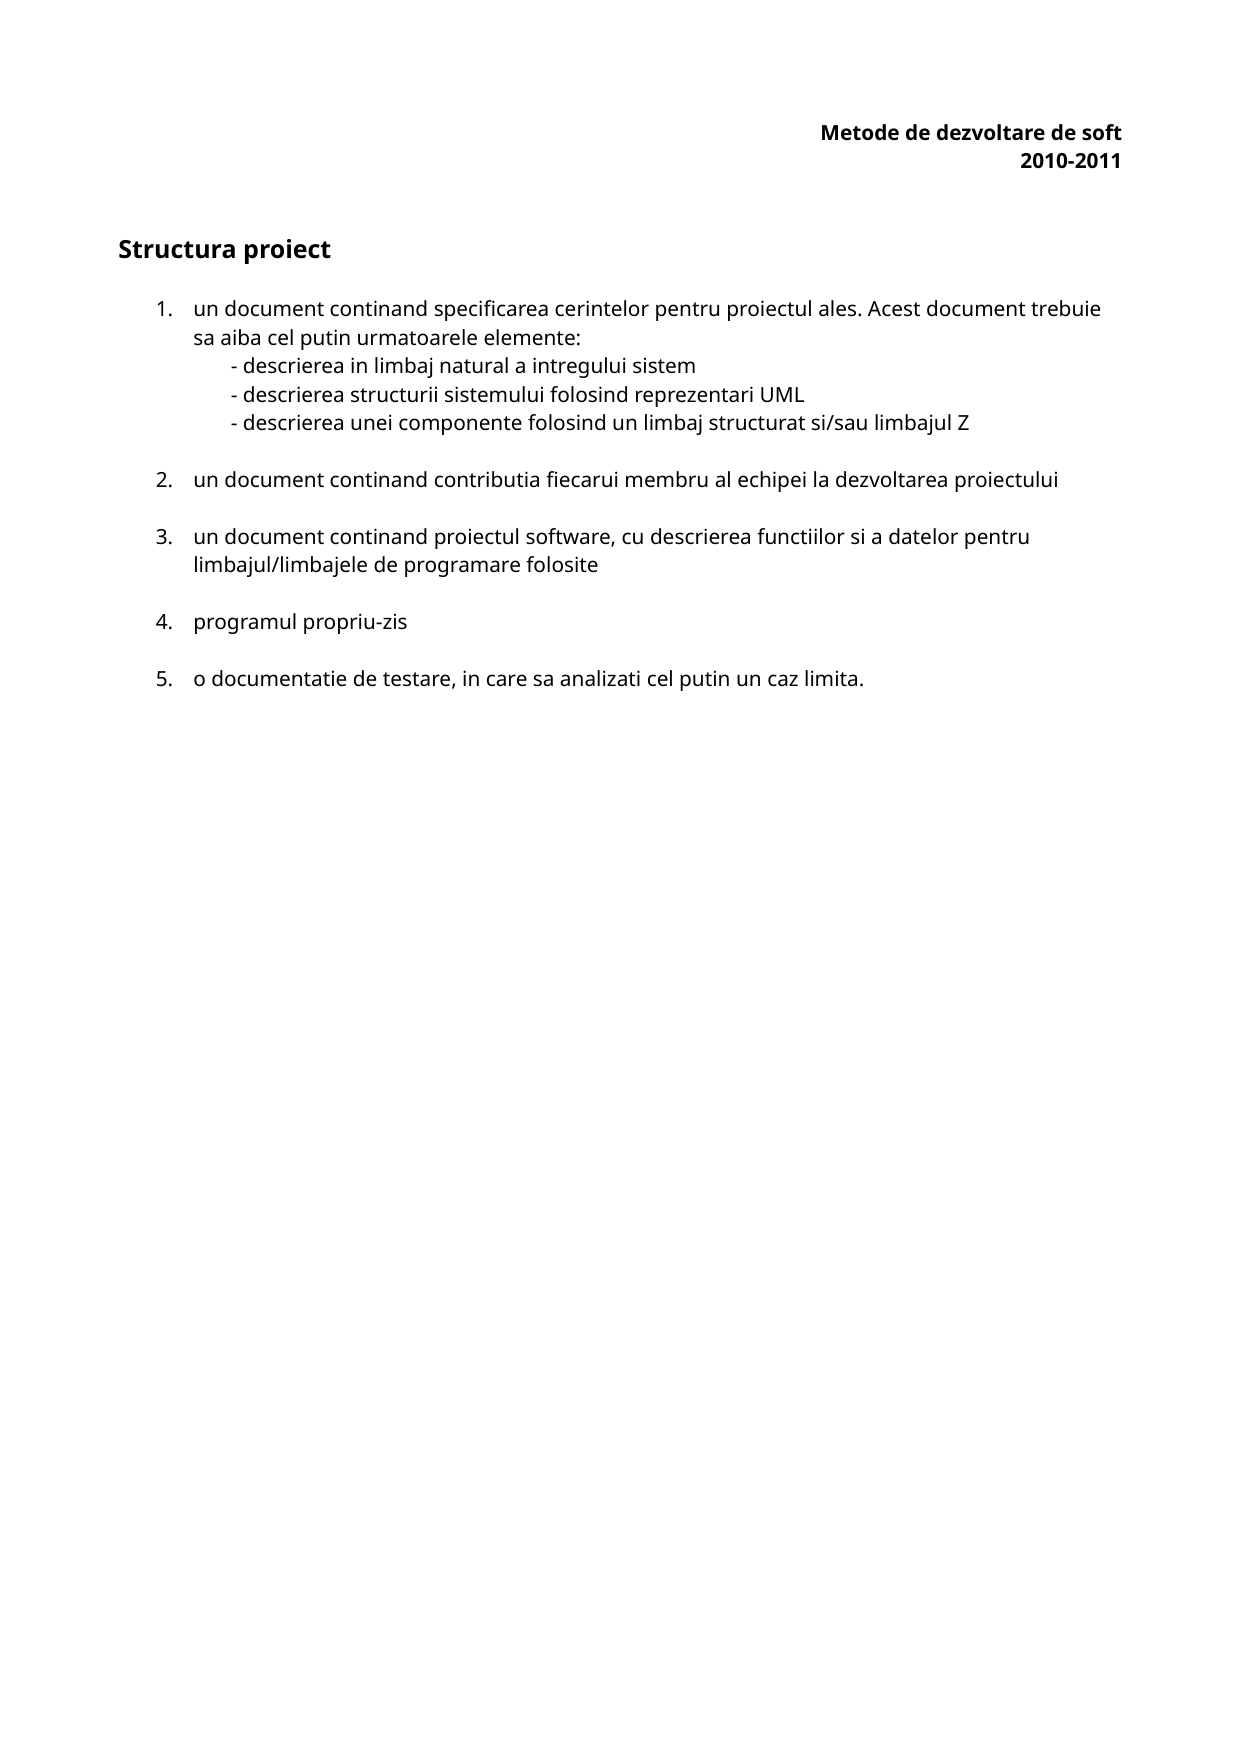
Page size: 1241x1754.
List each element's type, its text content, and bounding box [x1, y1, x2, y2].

list - descrierea in limbaj natural a intregului sistem [193, 351, 1122, 380]
list un document continand contributia fiecarui membru al echipei la dezvoltarea proiectului [156, 465, 1122, 493]
text Metode de dezvoltare de soft [118, 118, 1122, 147]
list - descrierea unei componente folosind un limbaj structurat si/sau limbajul Z [193, 408, 1122, 437]
text 2010-2011 [118, 147, 1122, 175]
list - descrierea structurii sistemului folosind reprezentari UML [193, 380, 1122, 408]
list un document continand specificarea cerintelor pentru proiectul ales. Acest document trebuie sa aiba cel putin urmatoarele elemente: [156, 294, 1122, 351]
list o documentatie de testare, in care sa analizati cel putin un caz limita. [156, 664, 1122, 692]
text Structura proiect [118, 232, 1122, 266]
list un document continand proiectul software, cu descrierea functiilor si a datelor pentru limbajul/limbajele de programare folosite [156, 522, 1122, 579]
list programul propriu-zis [156, 607, 1122, 636]
